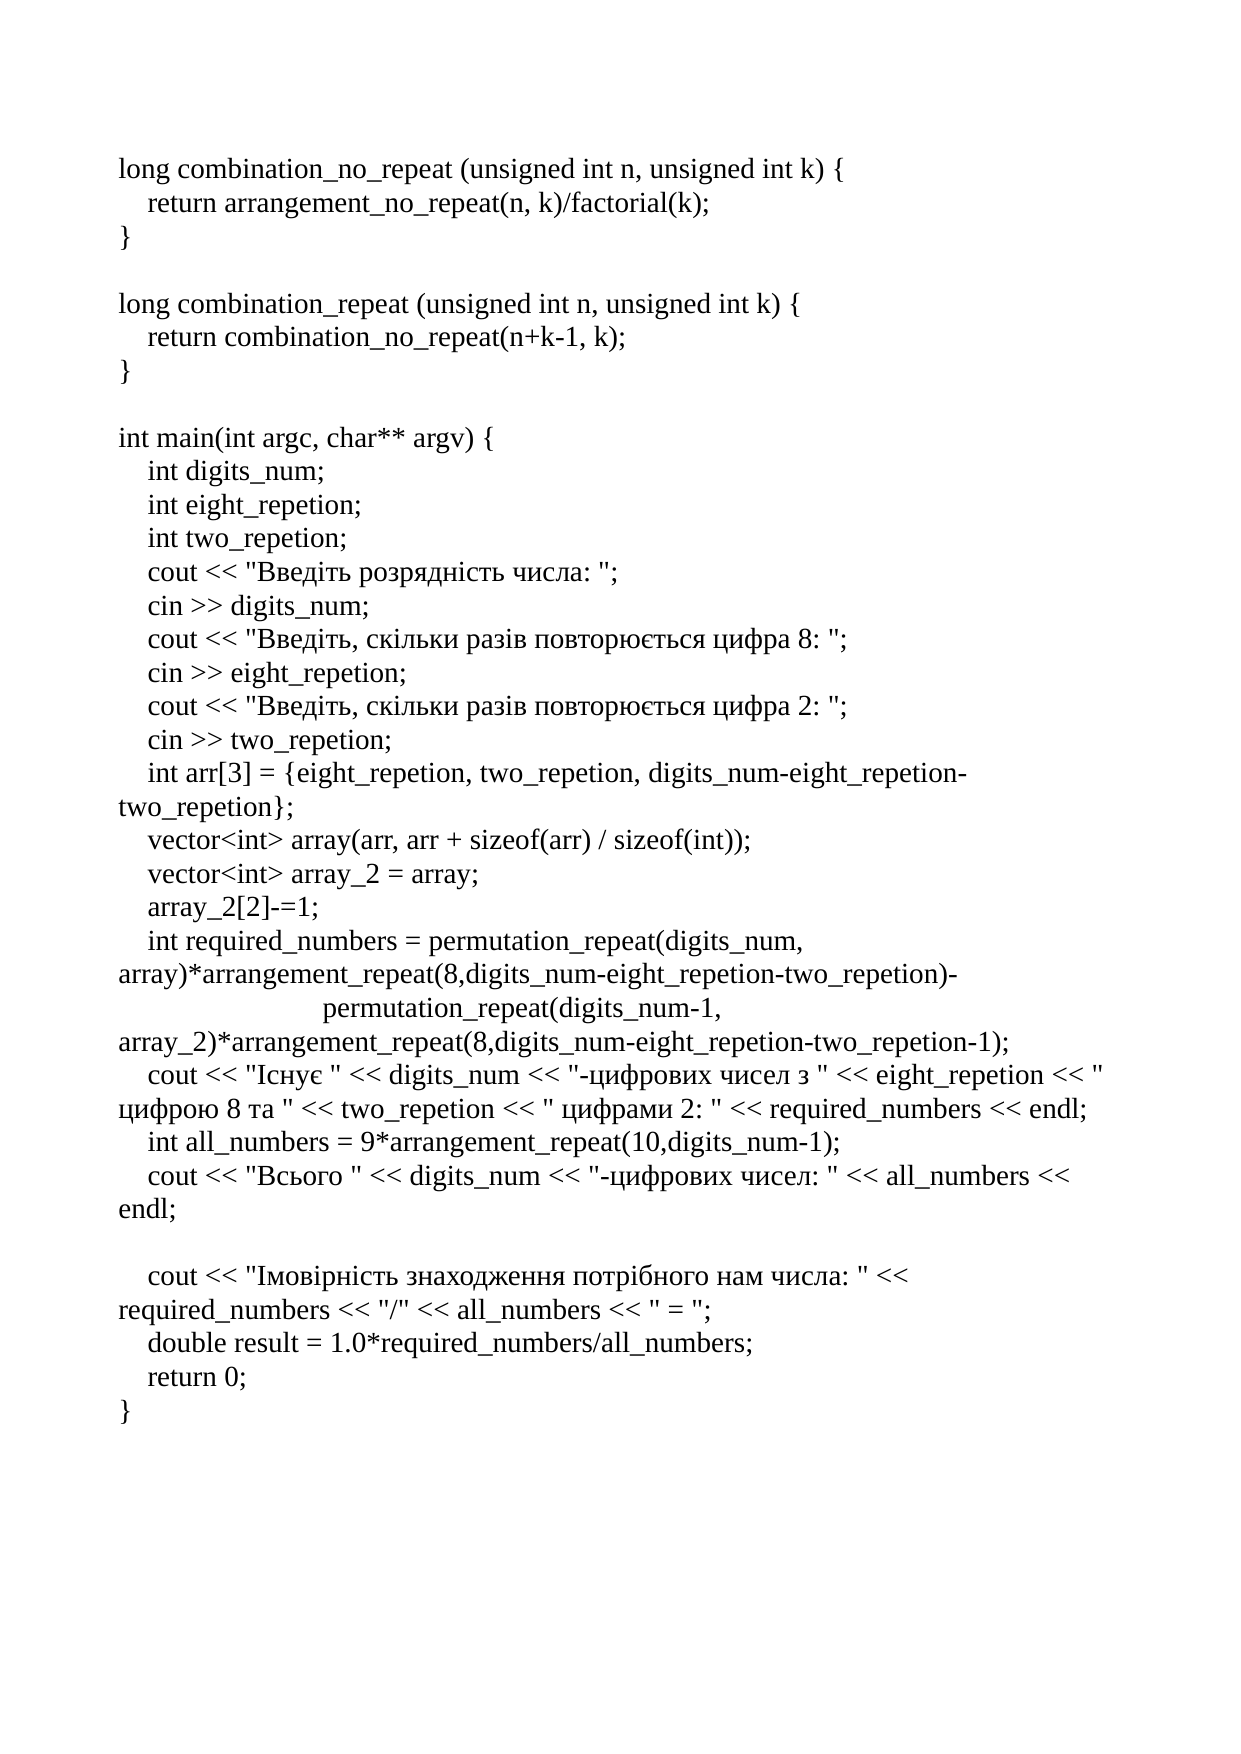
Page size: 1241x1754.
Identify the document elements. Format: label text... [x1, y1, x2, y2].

text cout << "Введіть, скільки разів повторюється цифра 2: "; [118, 688, 1122, 722]
text return combination_no_repeat(n+k-1, k); [118, 319, 1122, 353]
text return 0; [118, 1359, 1122, 1393]
text vector<int> array(arr, arr + sizeof(arr) / sizeof(int)); [118, 822, 1122, 856]
text int arr[3] = {eight_repetion, two_repetion, digits_num-eight_repetion-two_repetion}; [118, 755, 1122, 822]
text cout << "Введіть, скільки разів повторюється цифра 8: "; [118, 621, 1122, 655]
text vector<int> array_2 = array; [118, 856, 1122, 889]
text } [118, 1393, 1122, 1426]
text int eight_repetion; [118, 487, 1122, 521]
text int required_numbers = permutation_repeat(digits_num, array)*arrangement_repeat(8,digits_num-eight_repetion-two_repetion)- [118, 923, 1122, 990]
text cin >> eight_repetion; [118, 655, 1122, 688]
text cin >> two_repetion; [118, 722, 1122, 755]
text cout << "Імовірність знаходження потрібного нам числа: " << required_numbers << "/" << all_numbers << " = "; [118, 1258, 1122, 1326]
text permutation_repeat(digits_num-1, array_2)*arrangement_repeat(8,digits_num-eight_repetion-two_repetion-1); [118, 990, 1122, 1057]
text } [118, 353, 1122, 386]
text cout << "Існує " << digits_num << "-цифрових чисел з " << eight_repetion << " цифрою 8 та " << two_repetion << " цифрами 2: " << required_numbers << endl; [118, 1057, 1122, 1124]
text cout << "Всього " << digits_num << "-цифрових чисел: " << all_numbers << endl; [118, 1158, 1122, 1225]
text cin >> digits_num; [118, 588, 1122, 621]
text array_2[2]-=1; [118, 889, 1122, 923]
text return arrangement_no_repeat(n, k)/factorial(k); [118, 185, 1122, 219]
text int digits_num; [118, 453, 1122, 487]
text cout << "Введіть розрядність числа: "; [118, 554, 1122, 588]
text int all_numbers = 9*arrangement_repeat(10,digits_num-1); [118, 1124, 1122, 1158]
text int two_repetion; [118, 521, 1122, 554]
text int main(int argc, char** argv) { [118, 420, 1122, 453]
text double result = 1.0*required_numbers/all_numbers; [118, 1326, 1122, 1359]
text long combination_repeat (unsigned int n, unsigned int k) { [118, 286, 1122, 319]
text long combination_no_repeat (unsigned int n, unsigned int k) { [118, 152, 1122, 185]
text } [118, 219, 1122, 252]
